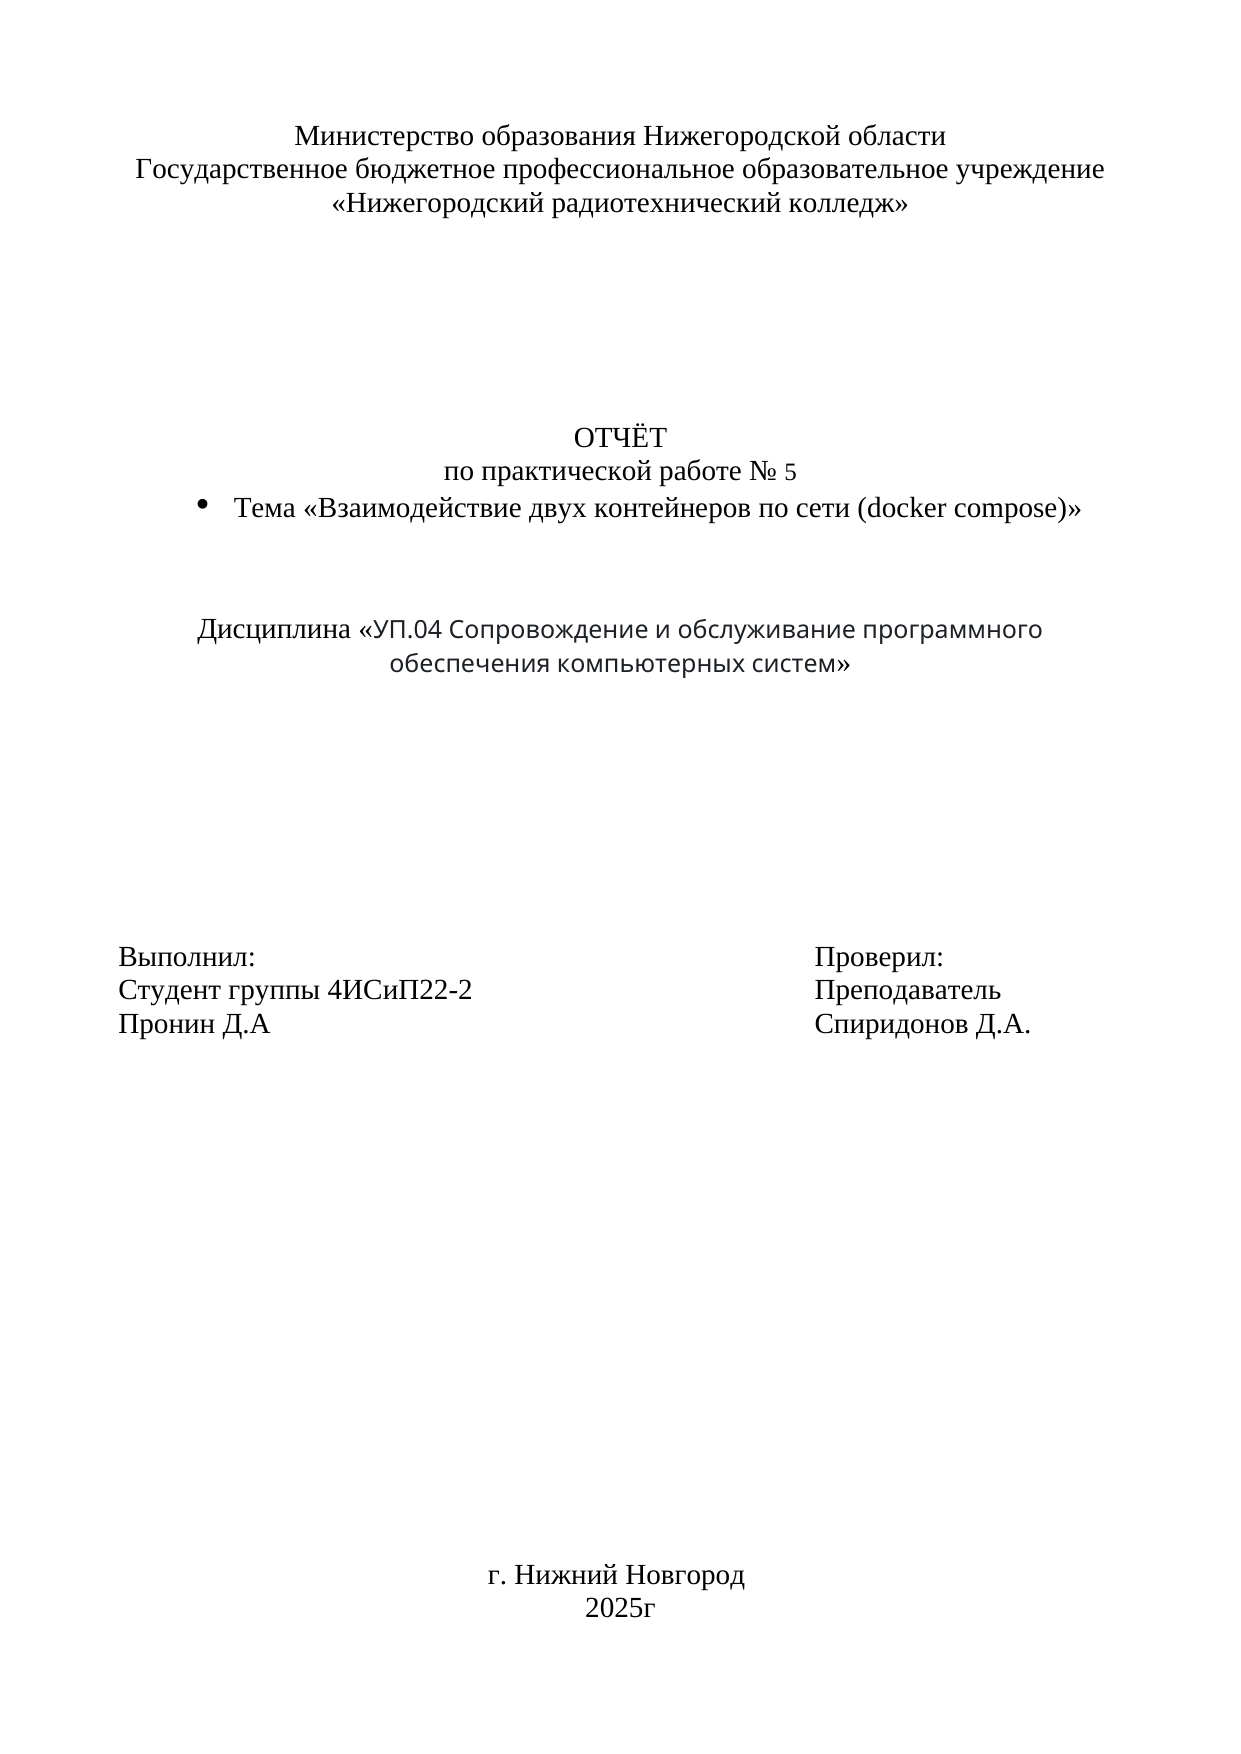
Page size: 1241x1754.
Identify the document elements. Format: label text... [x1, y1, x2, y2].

text Студент группы 4ИСиП22-2 Преподаватель [118, 972, 1122, 1006]
text Дисциплина «УП.04 Сопровождение и обслуживание программного обеспечения компьютерных систем» [118, 611, 1122, 680]
text Выполнил: Проверил: [118, 939, 1122, 972]
text Государственное бюджетное профессиональное образовательное учреждение [118, 152, 1122, 185]
text 2025г [118, 1590, 1122, 1624]
text «Нижегородский радиотехнический колледж» [118, 185, 1122, 219]
text ОТЧЁТ [118, 420, 1122, 453]
text Пронин Д.А Спиридонов Д.А. [118, 1006, 1122, 1039]
text по практической работе № 5 [118, 453, 1122, 487]
list Тема «Взаимодействие двух контейнеров по сети (docker compose)» [156, 490, 1122, 525]
text Министерство образования Нижегородской области [118, 118, 1122, 152]
text г. Нижний Новгород [118, 1557, 1122, 1590]
